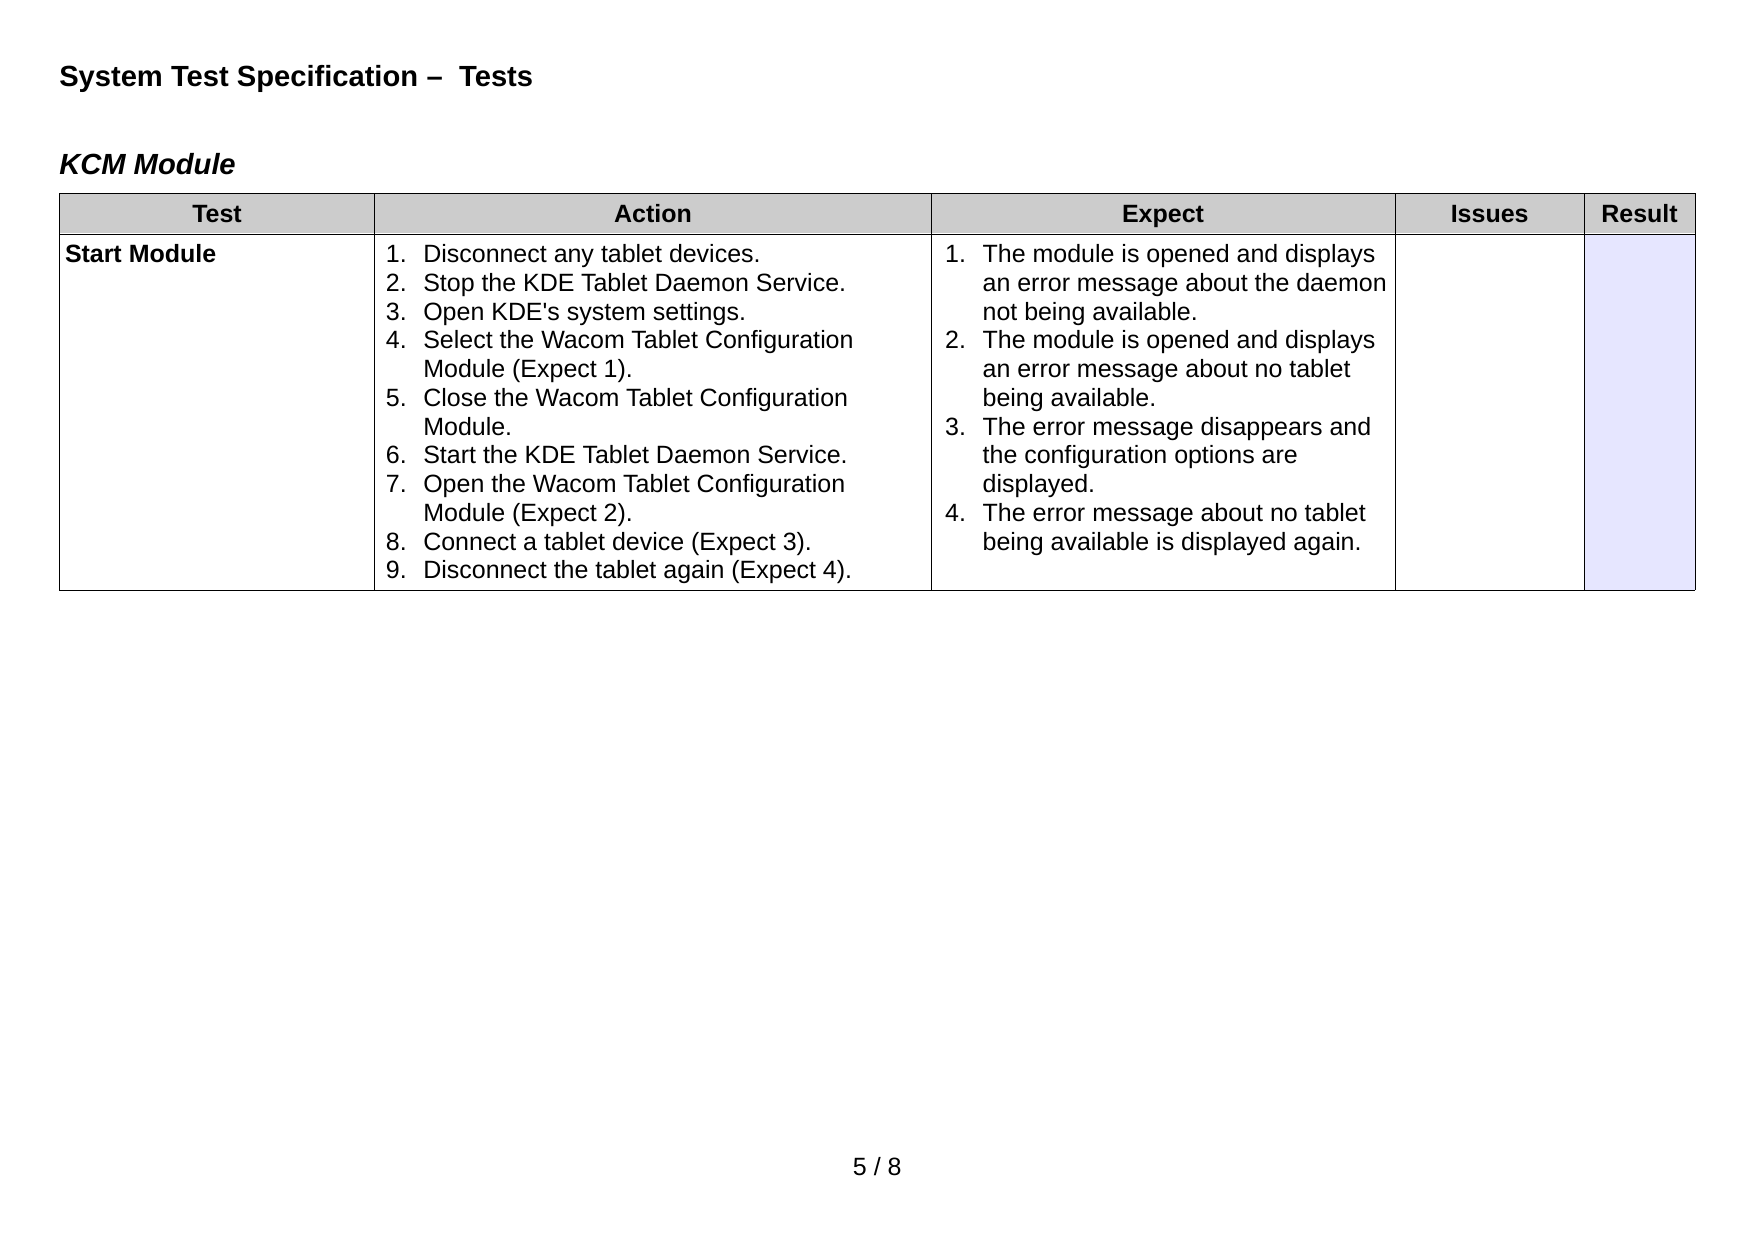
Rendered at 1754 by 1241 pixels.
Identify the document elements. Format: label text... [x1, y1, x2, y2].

table_header Expect [932, 194, 1395, 233]
subtitle KCM Module [59, 147, 1695, 181]
table_header Issues [1396, 194, 1584, 233]
table_cell [1396, 235, 1584, 590]
table_cell Disconnect any tablet devices. Stop the KDE Tablet Daemon Service. Open KDE's system settings. Select the Wacom Tablet Configuration Module (Expect 1). Close the Wacom Tablet Configuration Module. Start the KDE Tablet Daemon Service. Open the Wacom Tablet Configuration Module (Expect 2). Connect a tablet device (Expect 3). Disconnect the tablet again (Expect 4). [375, 235, 931, 590]
table_cell The module is opened and displays an error message about the daemon not being available. The module is opened and displays an error message about no tablet being available. The error message disappears and the configuration options are displayed. The error message about no tablet being available is displayed again. [932, 235, 1395, 590]
table_cell Start Module [60, 235, 374, 590]
table_cell [1585, 235, 1695, 590]
table_header Action [375, 194, 931, 233]
table_header Test [60, 194, 374, 233]
table_header Result [1585, 194, 1695, 233]
